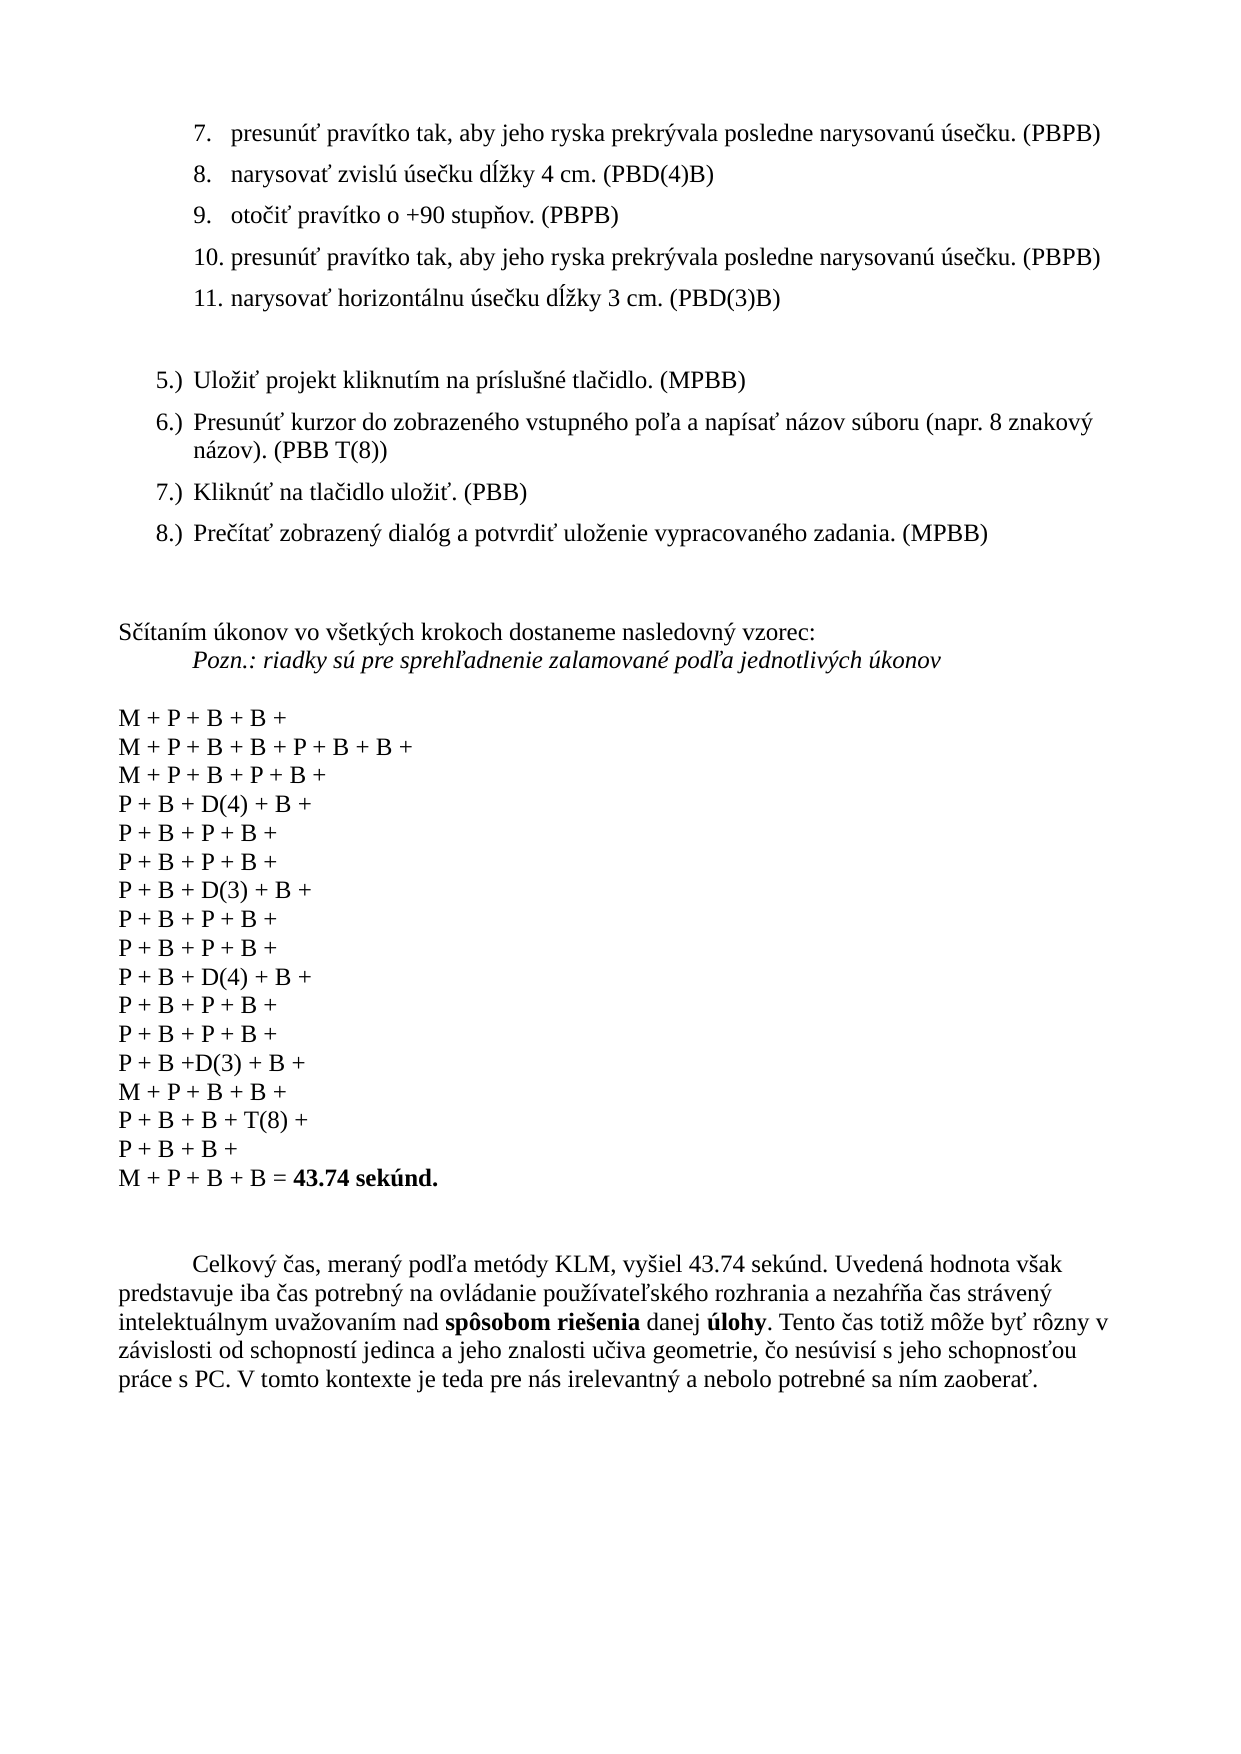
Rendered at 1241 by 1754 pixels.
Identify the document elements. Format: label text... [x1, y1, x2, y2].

text M + P + B + B + [118, 1077, 1122, 1106]
text Celkový čas, meraný podľa metódy KLM, vyšiel 43.74 sekúnd. Uvedená hodnota však predstavuje iba čas potrebný na ovládanie používateľského rozhrania a nezahŕňa čas strávený intelektuálnym uvažovaním nad spôsobom riešenia danej úlohy. Tento čas totiž môže byť rôzny v závislosti od schopností jedinca a jeho znalosti učiva geometrie, čo nesúvisí s jeho schopnosťou práce s PC. V tomto kontexte je teda pre nás irelevantný a nebolo potrebné sa ním zaoberať. [118, 1249, 1122, 1393]
text M + P + B + P + B + [118, 761, 1122, 789]
text M + P + B + B + P + B + B + [118, 732, 1122, 761]
text P + B + P + B + [118, 1019, 1122, 1048]
text P + B + P + B + [118, 933, 1122, 962]
list Kliknúť na tlačidlo uložiť. (PBB) [156, 477, 1122, 506]
text P + B +D(3) + B + [118, 1048, 1122, 1077]
text P + B + B + T(8) + [118, 1106, 1122, 1134]
list presunúť pravítko tak, aby jeho ryska prekrývala posledne narysovanú úsečku. (PBPB) [193, 242, 1122, 271]
text P + B + P + B + [118, 991, 1122, 1019]
text P + B + D(3) + B + [118, 876, 1122, 904]
list Presunúť kurzor do zobrazeného vstupného poľa a napísať názov súboru (napr. 8 znakový názov). (PBB T(8)) [156, 407, 1122, 464]
text P + B + P + B + [118, 847, 1122, 876]
text P + B + P + B + [118, 904, 1122, 933]
text Sčítaním úkonov vo všetkých krokoch dostaneme nasledovný vzorec: [118, 617, 1122, 646]
list narysovať horizontálnu úsečku dĺžky 3 cm. (PBD(3)B) [193, 283, 1122, 312]
text M + P + B + B = 43.74 sekúnd. [118, 1163, 1122, 1192]
list Uložiť projekt kliknutím na príslušné tlačidlo. (MPBB) [156, 366, 1122, 394]
text P + B + D(4) + B + [118, 962, 1122, 991]
list otočiť pravítko o +90 stupňov. (PBPB) [193, 201, 1122, 229]
text P + B + B + [118, 1134, 1122, 1163]
text P + B + D(4) + B + [118, 789, 1122, 818]
text M + P + B + B + [118, 703, 1122, 732]
text Pozn.: riadky sú pre sprehľadnenie zalamované podľa jednotlivých úkonov [118, 646, 1122, 674]
text P + B + P + B + [118, 818, 1122, 847]
list narysovať zvislú úsečku dĺžky 4 cm. (PBD(4)B) [193, 159, 1122, 188]
list Prečítať zobrazený dialóg a potvrdiť uloženie vypracovaného zadania. (MPBB) [156, 518, 1122, 547]
list presunúť pravítko tak, aby jeho ryska prekrývala posledne narysovanú úsečku. (PBPB) [193, 118, 1122, 147]
